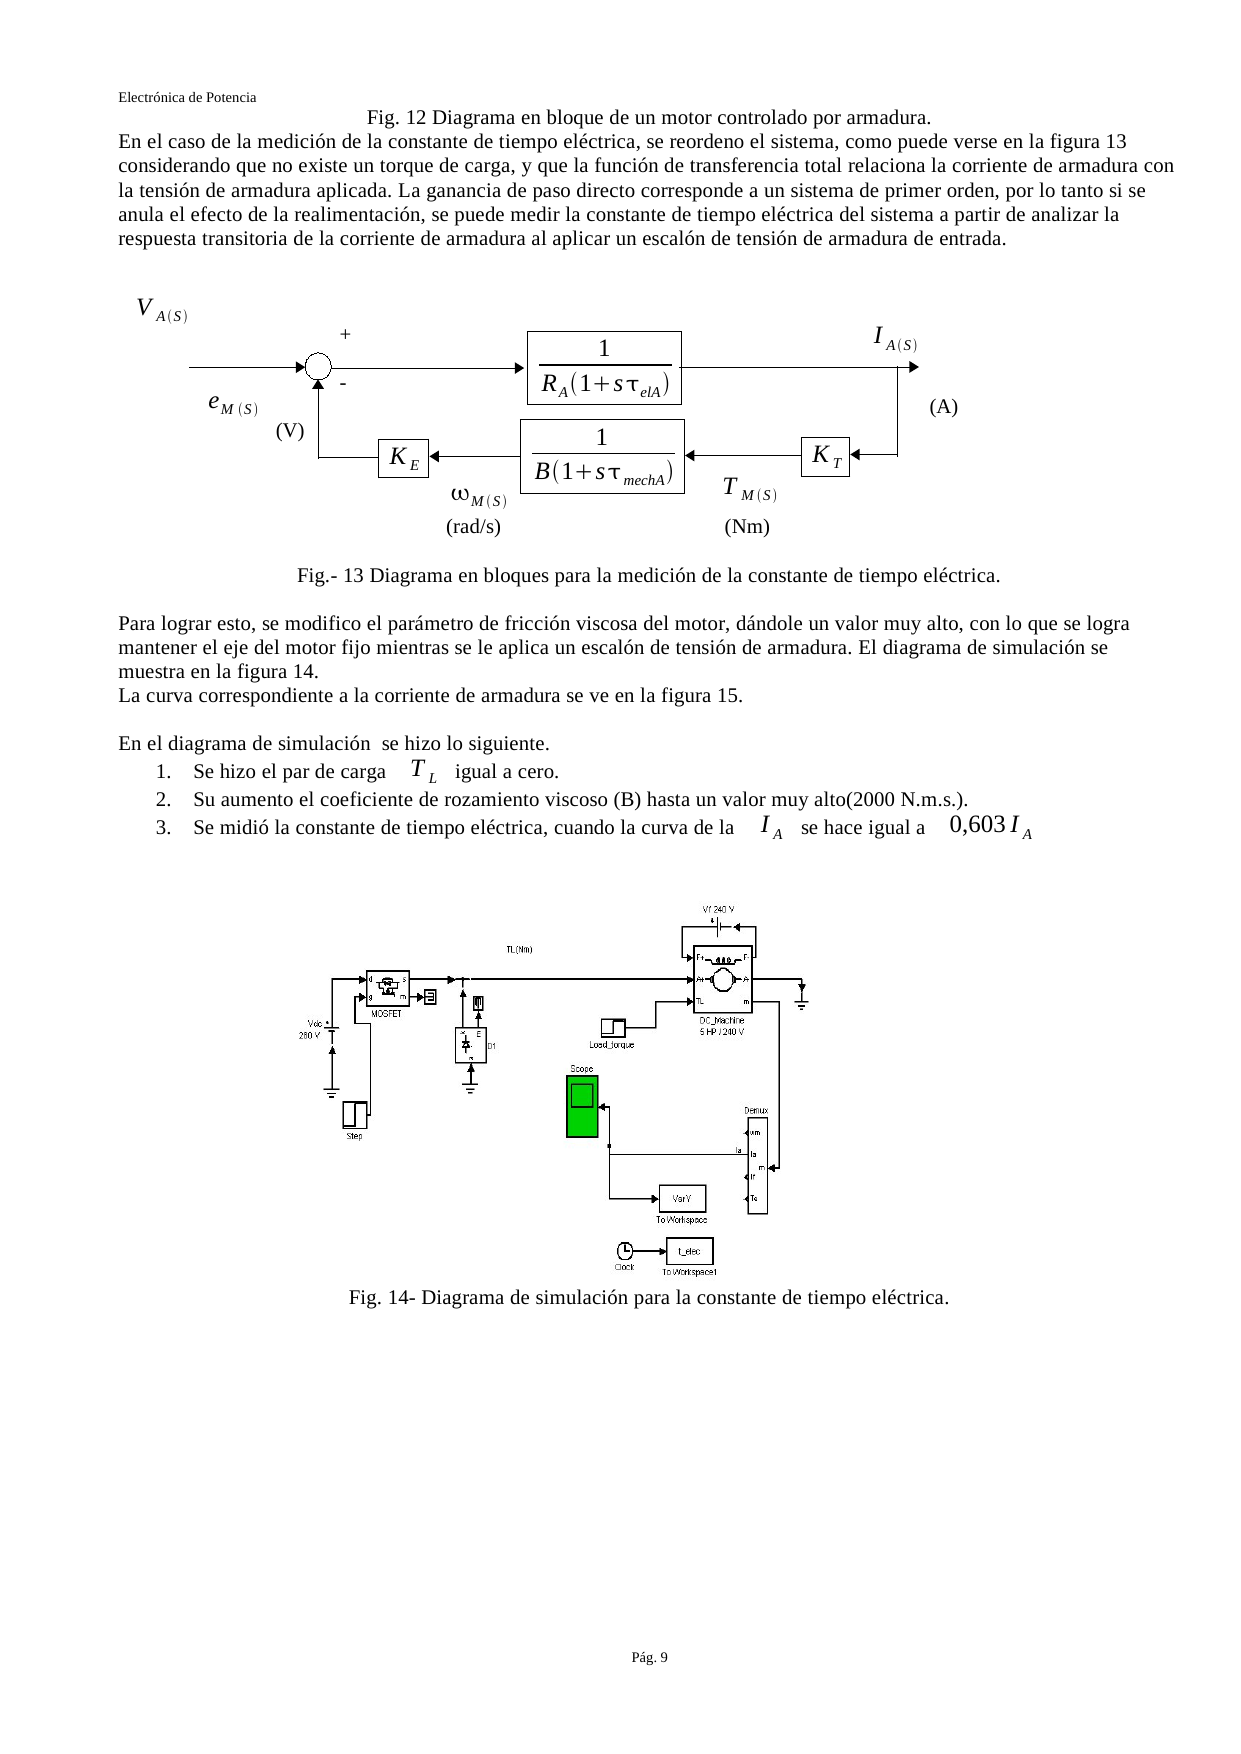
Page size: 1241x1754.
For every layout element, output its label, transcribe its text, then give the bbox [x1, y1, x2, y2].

text (V) [319, 418, 897, 442]
text En el caso de la medición de la constante de tiempo eléctrica, se reordeno el sistema, como puede verse en la figura 13 considerando que no existe un torque de carga, y que la función de transferencia total relaciona la corriente de armadura con la tensión de armadura aplicada. La ganancia de paso directo corresponde a un sistema de primer orden, por lo tanto si se anula el efecto de la realimentación, se puede medir la constante de tiempo eléctrica del sistema a partir de analizar la respuesta transitoria de la corriente de armadura al aplicar un escalón de tensión de armadura de entrada. [118, 129, 1181, 249]
text La curva correspondiente a la corriente de armadura se ve en la figura 15. [118, 683, 1181, 731]
picture [293, 867, 847, 1285]
text - [118, 370, 527, 394]
text Para lograr esto, se modifico el parámetro de fricción viscosa del motor, dándole un valor muy alto, con lo que se logra mantener el eje del motor fijo mientras se le aplica un escalón de tensión de armadura. El diagrama de simulación se muestra en la figura 14. [118, 611, 1181, 683]
text + [118, 322, 1181, 346]
text Fig.- 13 Diagrama en bloques para la medición de la constante de tiempo eléctrica. [118, 562, 1181, 586]
text Fig. 14- Diagrama de simulación para la constante de tiempo eléctrica. [118, 1151, 1181, 1309]
text - [898, 370, 1181, 394]
list Su aumento el coeficiente de rozamiento viscoso (B) hasta un valor muy alto(2000 N.m.s.). [156, 787, 1181, 811]
text (V) [379, 440, 428, 477]
text (V) [118, 418, 318, 442]
text Fig. 12 Diagrama en bloque de un motor controlado por armadura. [118, 105, 1181, 129]
text (A) [319, 394, 897, 418]
text (V) [802, 438, 849, 476]
text - [531, 370, 678, 394]
text (A) [531, 394, 678, 401]
text (A) [118, 394, 318, 418]
text (A) [898, 394, 1181, 418]
text + [528, 332, 681, 404]
text - [682, 370, 897, 394]
text En el diagrama de simulación se hizo lo siguiente. [118, 731, 1181, 755]
list Se hizo el par de carga igual a cero. [156, 755, 1181, 787]
text (V) [898, 418, 1181, 442]
list Se midió la constante de tiempo eléctrica, cuando la curva de la se hace igual a [156, 811, 1181, 843]
text (V) [521, 420, 684, 493]
text (rad/s) (Nm) [118, 514, 1181, 538]
